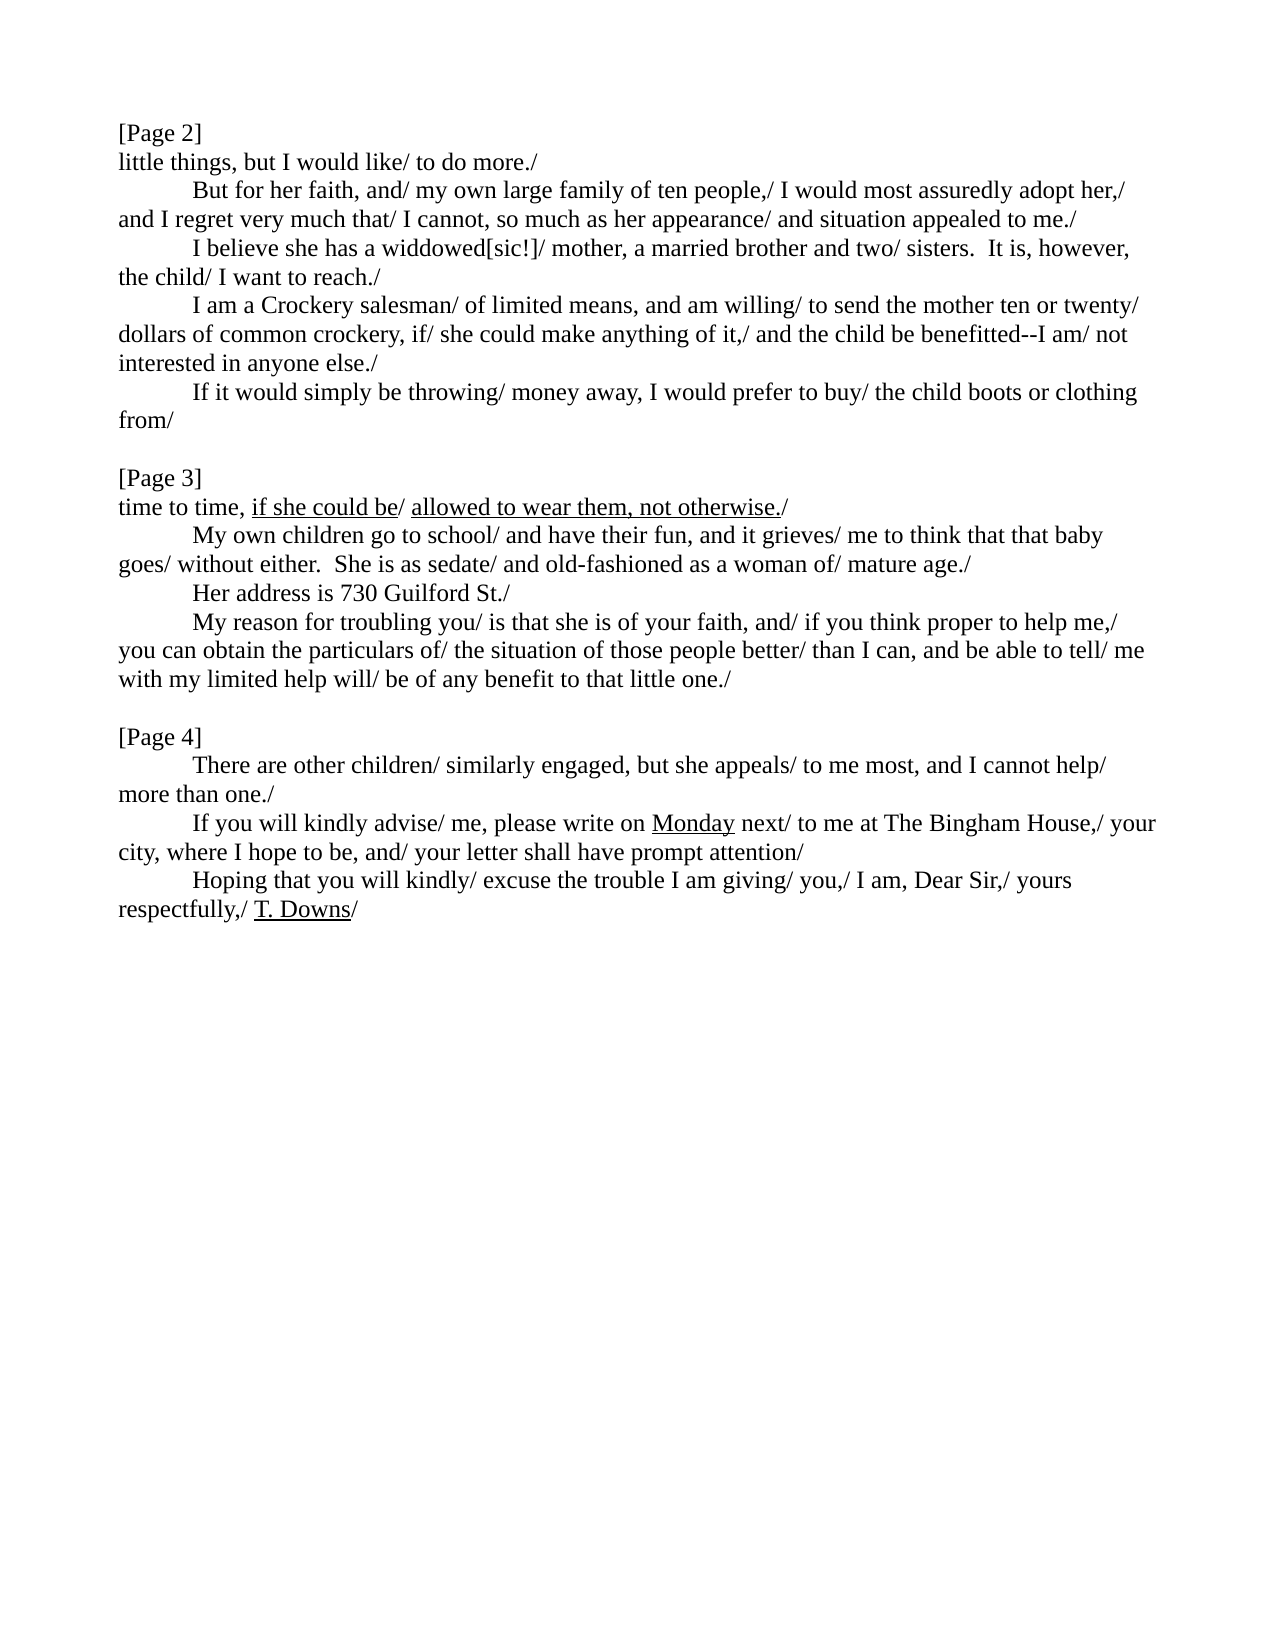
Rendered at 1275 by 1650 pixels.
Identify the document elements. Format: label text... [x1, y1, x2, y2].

text If you will kindly advise/ me, please write on Monday next/ to me at The Bingham House,/ your city, where I hope to be, and/ your letter shall have prompt attention/ [118, 808, 1157, 866]
text There are other children/ similarly engaged, but she appeals/ to me most, and I cannot help/ more than one./ [118, 751, 1157, 808]
text [Page 2] [118, 118, 1157, 147]
text Her address is 730 Guilford St./ [118, 578, 1157, 607]
text My reason for troubling you/ is that she is of your faith, and/ if you think proper to help me,/ you can obtain the particulars of/ the situation of those people better/ than I can, and be able to tell/ me with my limited help will/ be of any benefit to that little one./ [118, 607, 1157, 693]
text Hoping that you will kindly/ excuse the trouble I am giving/ you,/ I am, Dear Sir,/ yours respectfully,/ T. Downs/ [118, 866, 1157, 923]
text I believe she has a widdowed[sic!]/ mother, a married brother and two/ sisters. It is, however, the child/ I want to reach./ [118, 233, 1157, 291]
text [Page 3] [118, 463, 1157, 492]
text If it would simply be throwing/ money away, I would prefer to buy/ the child boots or clothing from/ [118, 377, 1157, 434]
text [Page 4] [118, 722, 1157, 751]
text My own children go to school/ and have their fun, and it grieves/ me to think that that baby goes/ without either. She is as sedate/ and old-fashioned as a woman of/ mature age./ [118, 521, 1157, 578]
text But for her faith, and/ my own large family of ten people,/ I would most assuredly adopt her,/ and I regret very much that/ I cannot, so much as her appearance/ and situation appealed to me./ [118, 176, 1157, 233]
text little things, but I would like/ to do more./ [118, 147, 1157, 176]
text time to time, if she could be/ allowed to wear them, not otherwise./ [118, 492, 1157, 521]
text I am a Crockery salesman/ of limited means, and am willing/ to send the mother ten or twenty/ dollars of common crockery, if/ she could make anything of it,/ and the child be benefitted--I am/ not interested in anyone else./ [118, 291, 1157, 377]
